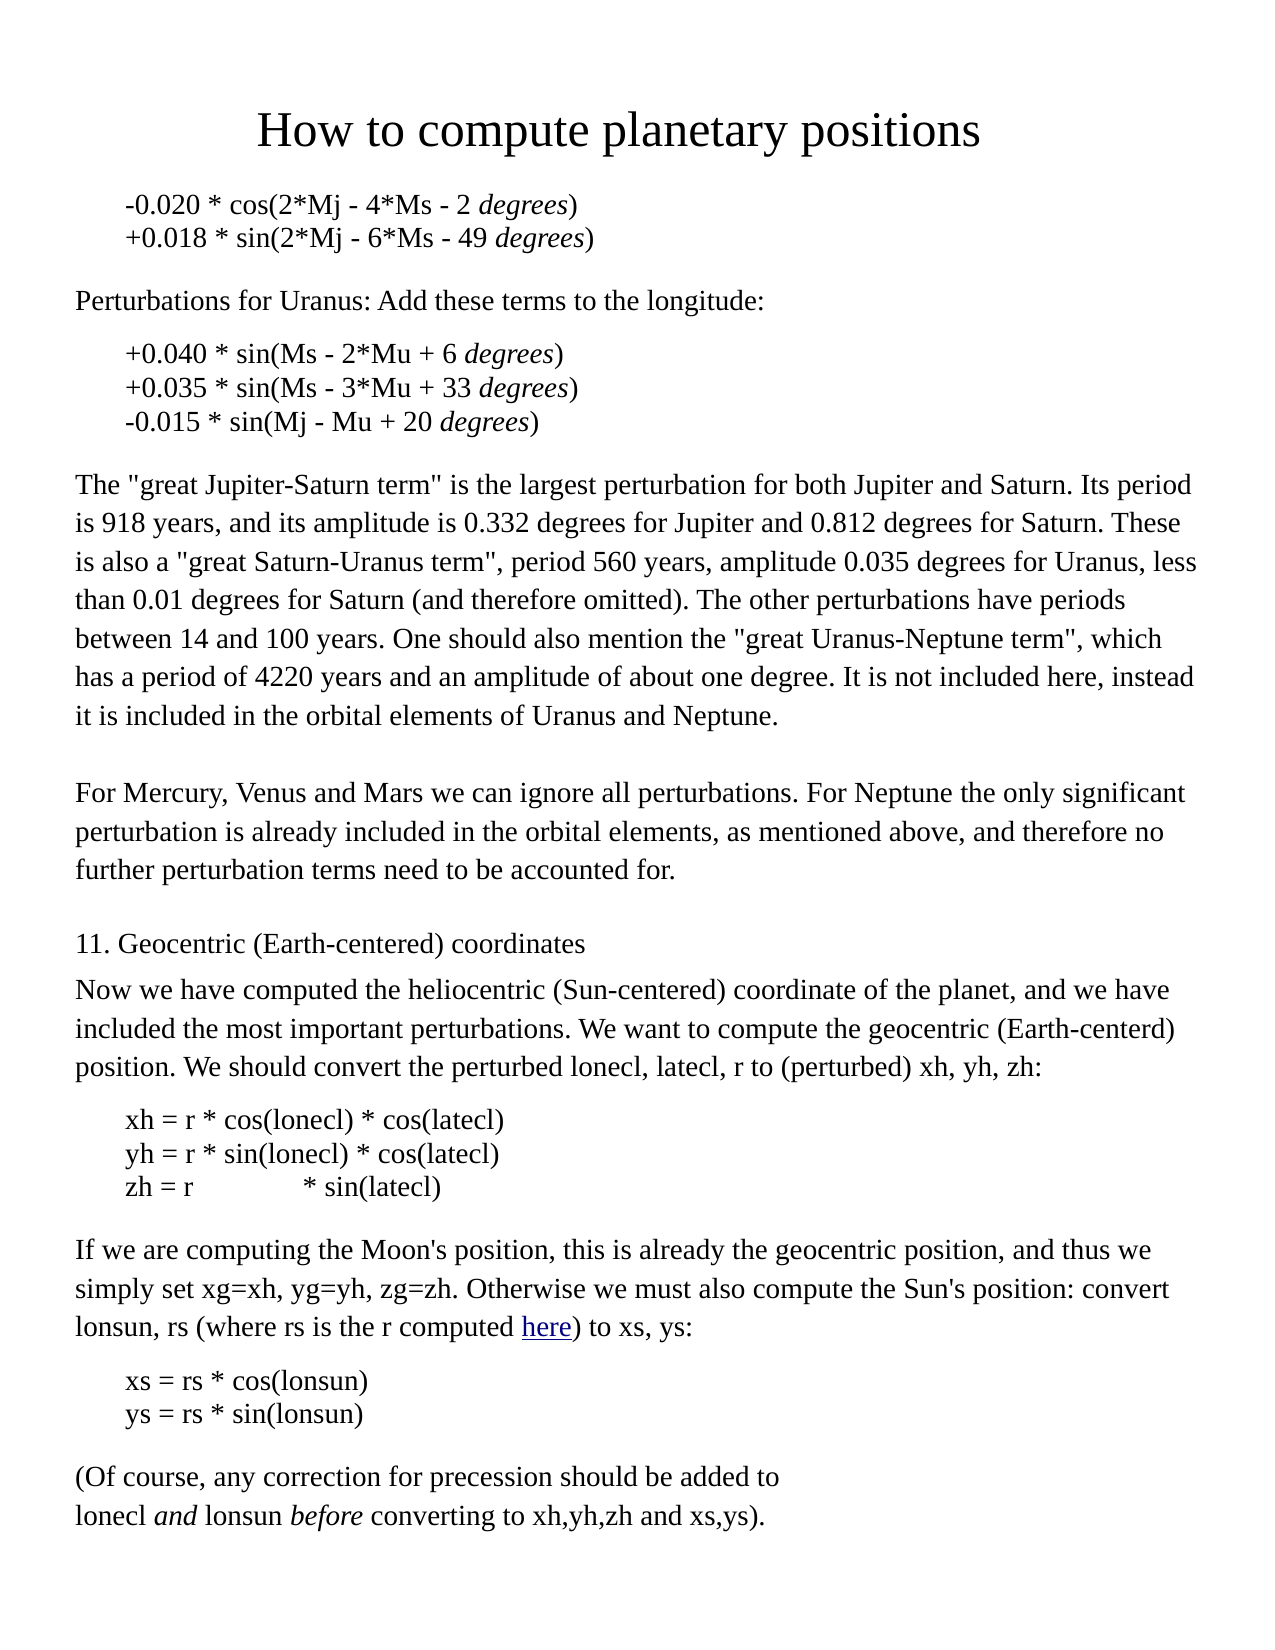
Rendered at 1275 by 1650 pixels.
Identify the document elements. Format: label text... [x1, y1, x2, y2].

text If we are computing the Moon's position, this is already the geocentric position, and thus we simply set xg=xh, yg=yh, zg=zh. Otherwise we must also compute the Sun's position: convert lonsun, rs (where rs is the r computed here) to xs, ys: [75, 1232, 1200, 1343]
text yh = r * sin(lonecl) * cos(latecl) [75, 1136, 1200, 1169]
text xh = r * cos(lonecl) * cos(latecl) [75, 1102, 1200, 1136]
subtitle 11. Geocentric (Earth-centered) coordinates [75, 926, 1200, 960]
text xs = rs * cos(lonsun) [75, 1363, 1200, 1396]
text ys = rs * sin(lonsun) [75, 1396, 1200, 1430]
text (Of course, any correction for precession should be added to lonecl and lonsun before converting to xh,yh,zh and xs,ys). [75, 1459, 1200, 1531]
text +0.018 * sin(2*Mj - 6*Ms - 49 degrees) [75, 221, 1200, 254]
text Now we have computed the heliocentric (Sun-centered) coordinate of the planet, and we have included the most important perturbations. We want to compute the geocentric (Earth-centerd) position. We should convert the perturbed lonecl, latecl, r to (perturbed) xh, yh, zh: [75, 972, 1200, 1083]
text +0.035 * sin(Ms - 3*Mu + 33 degrees) [75, 370, 1200, 404]
text zh = r * sin(latecl) [75, 1169, 1200, 1203]
text +0.040 * sin(Ms - 2*Mu + 6 degrees) [75, 337, 1200, 370]
text The "great Jupiter-Saturn term" is the largest perturbation for both Jupiter and Saturn. Its period is 918 years, and its amplitude is 0.332 degrees for Jupiter and 0.812 degrees for Saturn. These is also a "great Saturn-Uranus term", period 560 years, amplitude 0.035 degrees for Uranus, less than 0.01 degrees for Saturn (and therefore omitted). The other perturbations have periods between 14 and 100 years. One should also mention the "great Uranus-Neptune term", which has a period of 4220 years and an amplitude of about one degree. It is not included here, instead it is included in the orbital elements of Uranus and Neptune. For Mercury, Venus and Mars we can ignore all perturbations. For Neptune the only significant perturbation is already included in the orbital elements, as mentioned above, and therefore no further perturbation terms need to be accounted for. [75, 467, 1200, 886]
text Perturbations for Uranus: Add these terms to the longitude: [75, 283, 1200, 317]
text -0.020 * cos(2*Mj - 4*Ms - 2 degrees) [75, 187, 1200, 221]
text -0.015 * sin(Mj - Mu + 20 degrees) [75, 404, 1200, 437]
